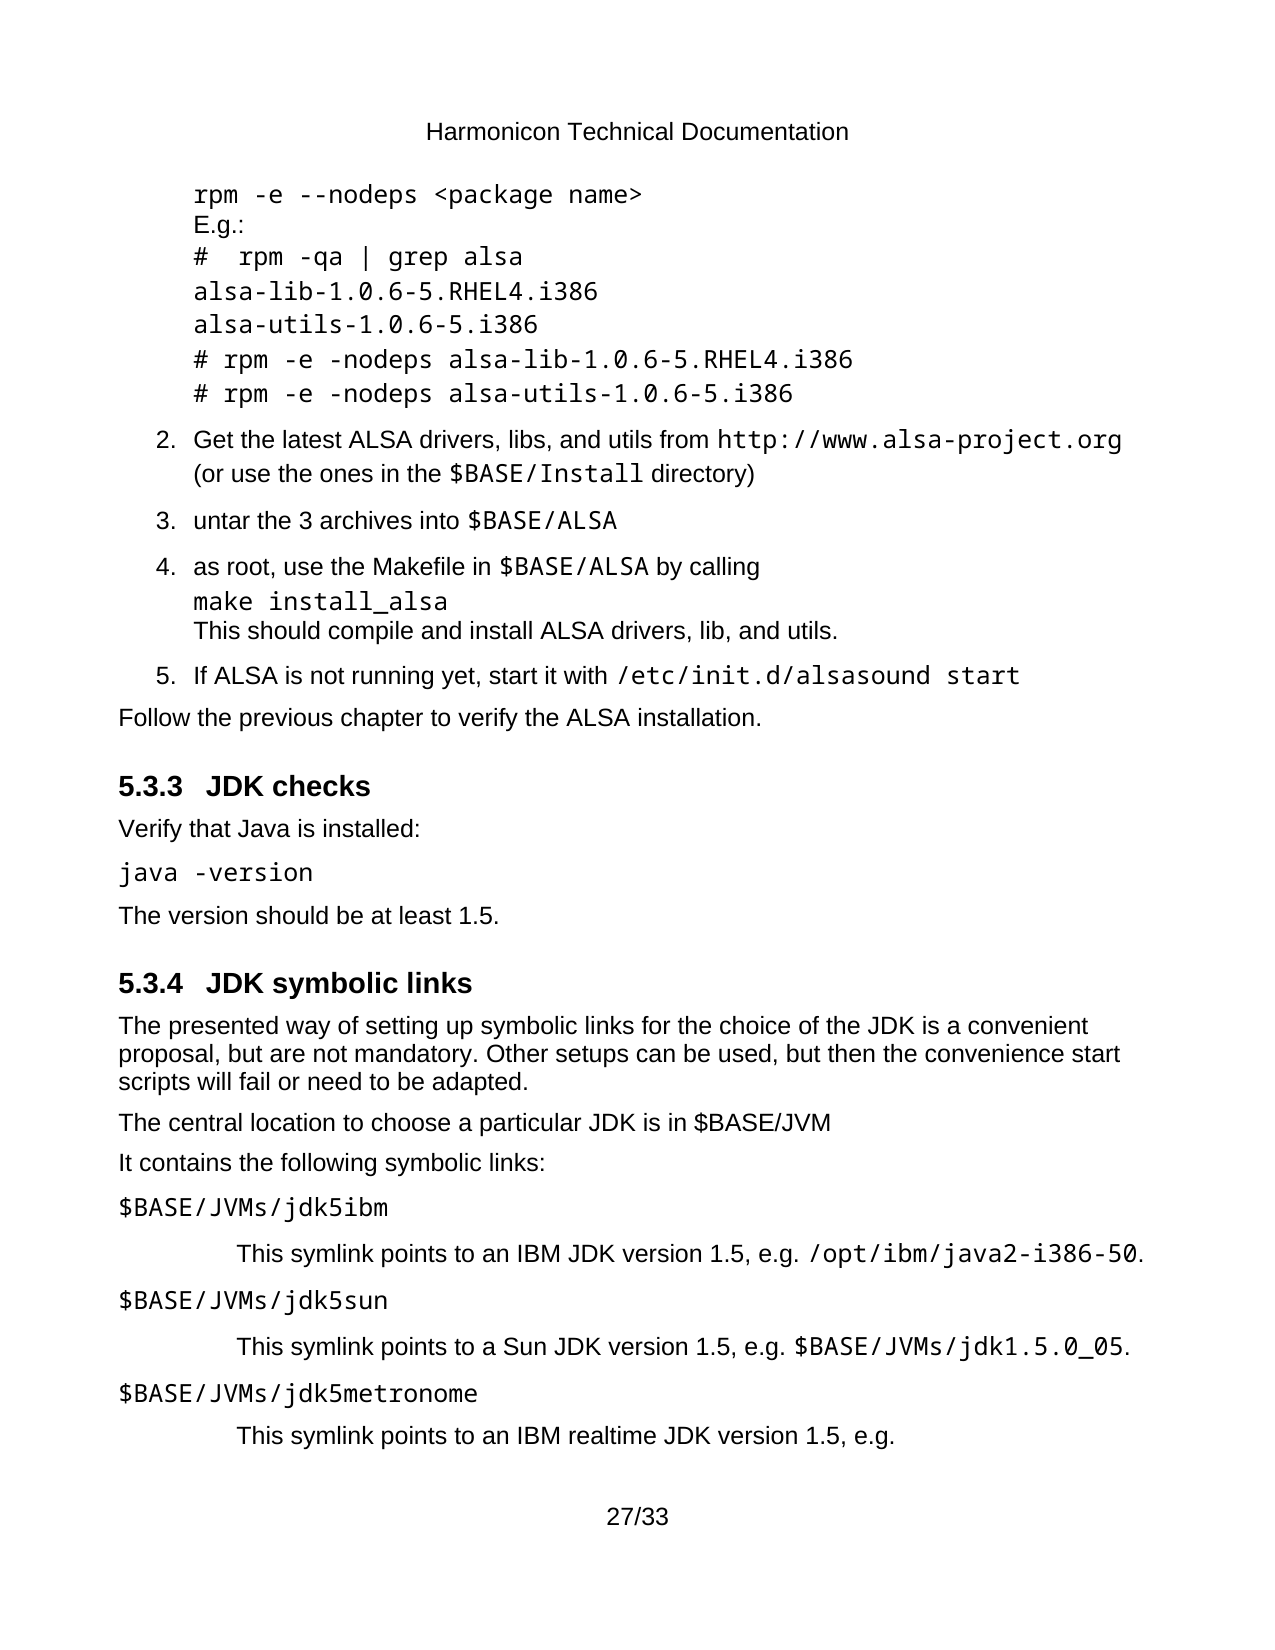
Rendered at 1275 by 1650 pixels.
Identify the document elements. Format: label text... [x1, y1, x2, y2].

text $BASE/JVMs/jdk5metronome [118, 1376, 1157, 1409]
text Verify that Java is installed: [118, 815, 1157, 843]
text java -version [118, 855, 1157, 889]
text The version should be at least 1.5. [118, 902, 1157, 929]
text This symlink points to an IBM JDK version 1.5, e.g. /opt/ibm/java2-i386-50. [236, 1236, 1157, 1270]
text $BASE/JVMs/jdk5sun [118, 1282, 1157, 1316]
list as root, use the Makefile in $BASE/ALSA by calling make install_alsa This should compile and install ALSA drivers, lib, and utils. [156, 549, 1157, 645]
text The presented way of setting up symbolic links for the choice of the JDK is a convenient proposal, but are not mandatory. Other setups can be used, but then the convenience start scripts will fail or need to be adapted. [118, 1012, 1157, 1096]
subtitle JDK checks [118, 769, 1157, 802]
text It contains the following symbolic links: [118, 1149, 1157, 1177]
subtitle JDK symbolic links [118, 967, 1157, 1000]
text This symlink points to an IBM realtime JDK version 1.5, e.g. [236, 1422, 1157, 1450]
text This symlink points to a Sun JDK version 1.5, e.g. $BASE/JVMs/jdk1.5.0_05. [236, 1329, 1157, 1363]
text The central location to choose a particular JDK is in $BASE/JVM [118, 1108, 1157, 1136]
list If ALSA is not running yet, start it with /etc/init.d/alsasound start [156, 658, 1157, 692]
list Get the latest ALSA drivers, libs, and utils from http://www.alsa-project.org (or use the ones in the $BASE/Install directory) [156, 422, 1157, 490]
list untar the 3 archives into $BASE/ALSA [156, 502, 1157, 537]
text Follow the previous chapter to verify the ALSA installation. [118, 704, 1157, 732]
list rpm -e --nodeps <package name> E.g.: # rpm -qa | grep alsa alsa-lib-1.0.6-5.RHEL4.i386 alsa-utils-1.0.6-5.i386 # rpm -e -nodeps alsa-lib-1.0.6-5.RHEL4.i386 # rpm -e -nodeps alsa-utils-1.0.6-5.i386 [156, 177, 1157, 409]
text $BASE/JVMs/jdk5ibm [118, 1189, 1157, 1223]
